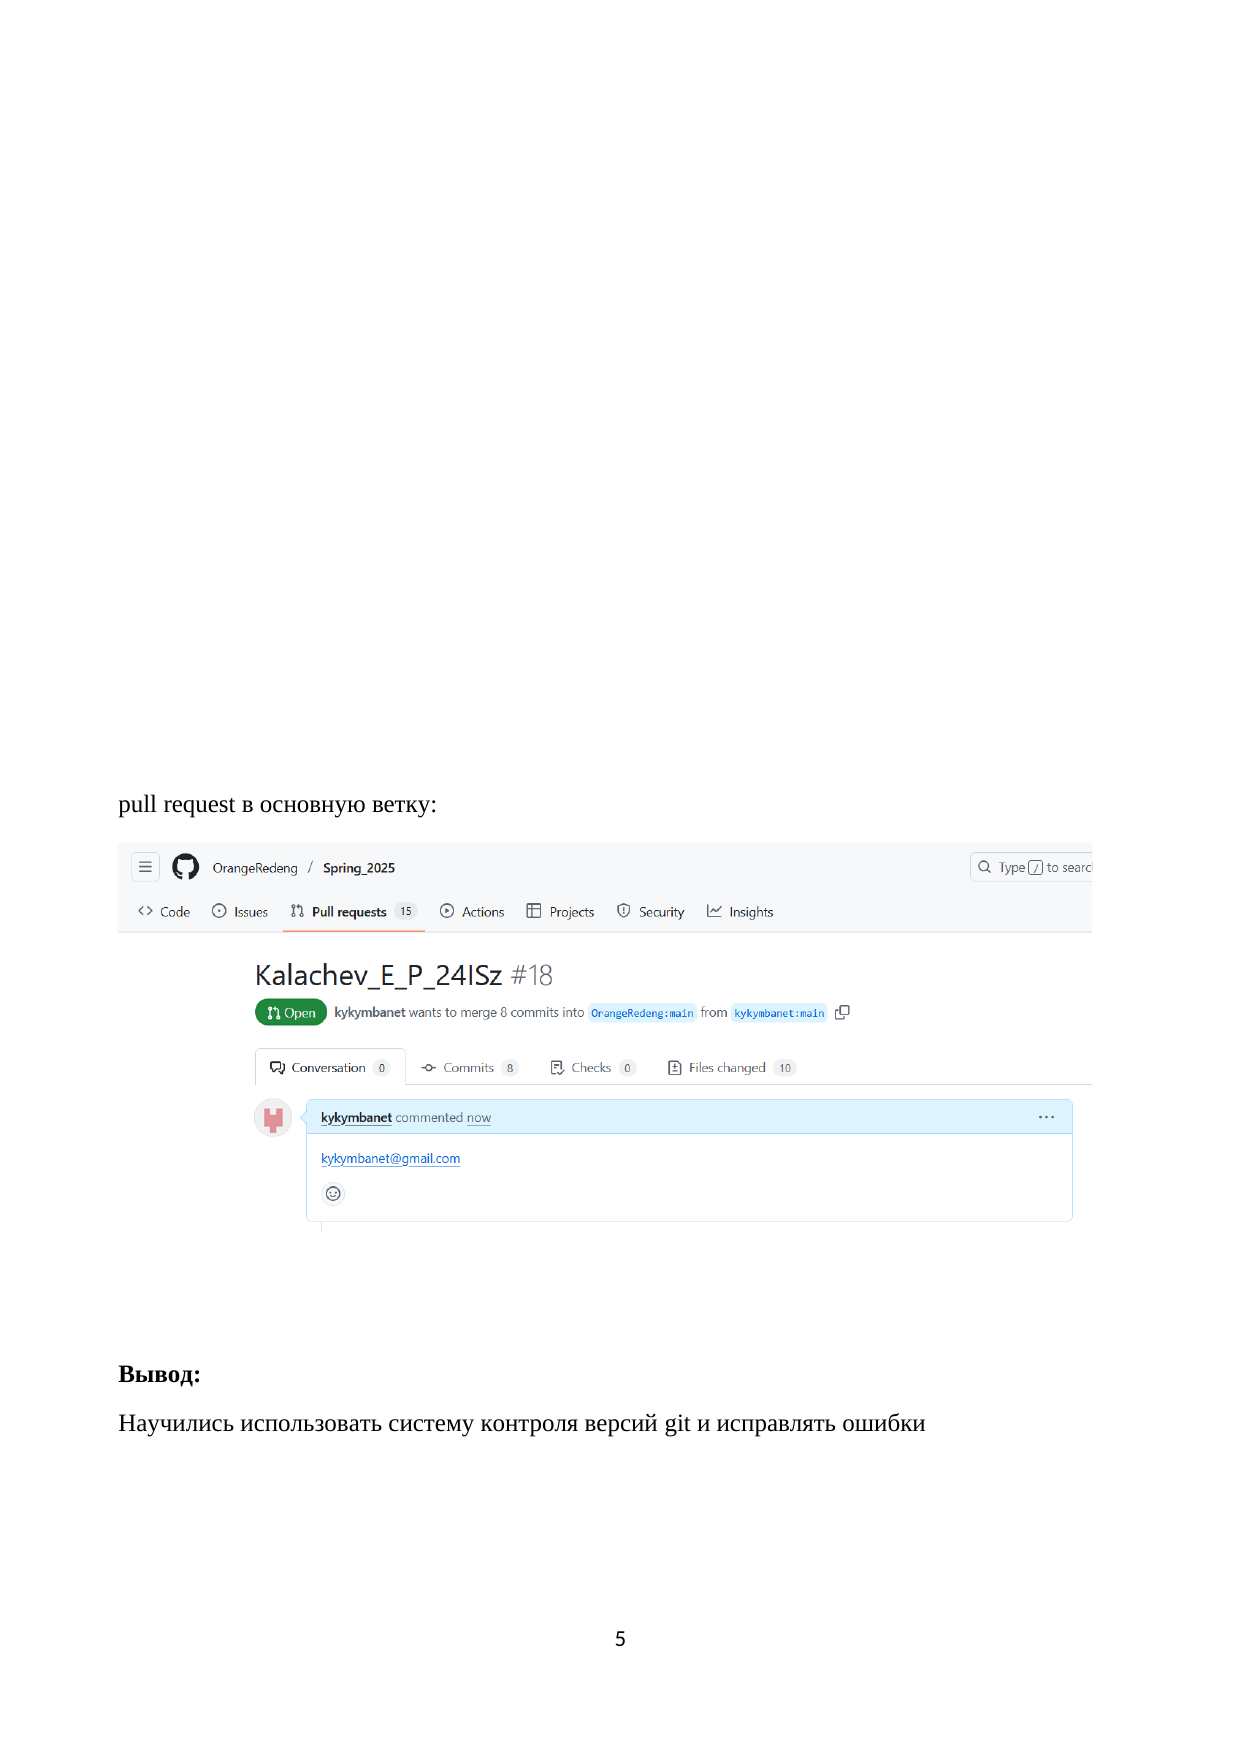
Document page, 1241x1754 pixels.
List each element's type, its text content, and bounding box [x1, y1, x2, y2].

text pull request в основную ветку: [118, 789, 1152, 818]
text Научились использовать систему контроля версий git и исправлять ошибки [118, 1408, 1152, 1437]
text Вывод: [118, 1359, 1152, 1388]
